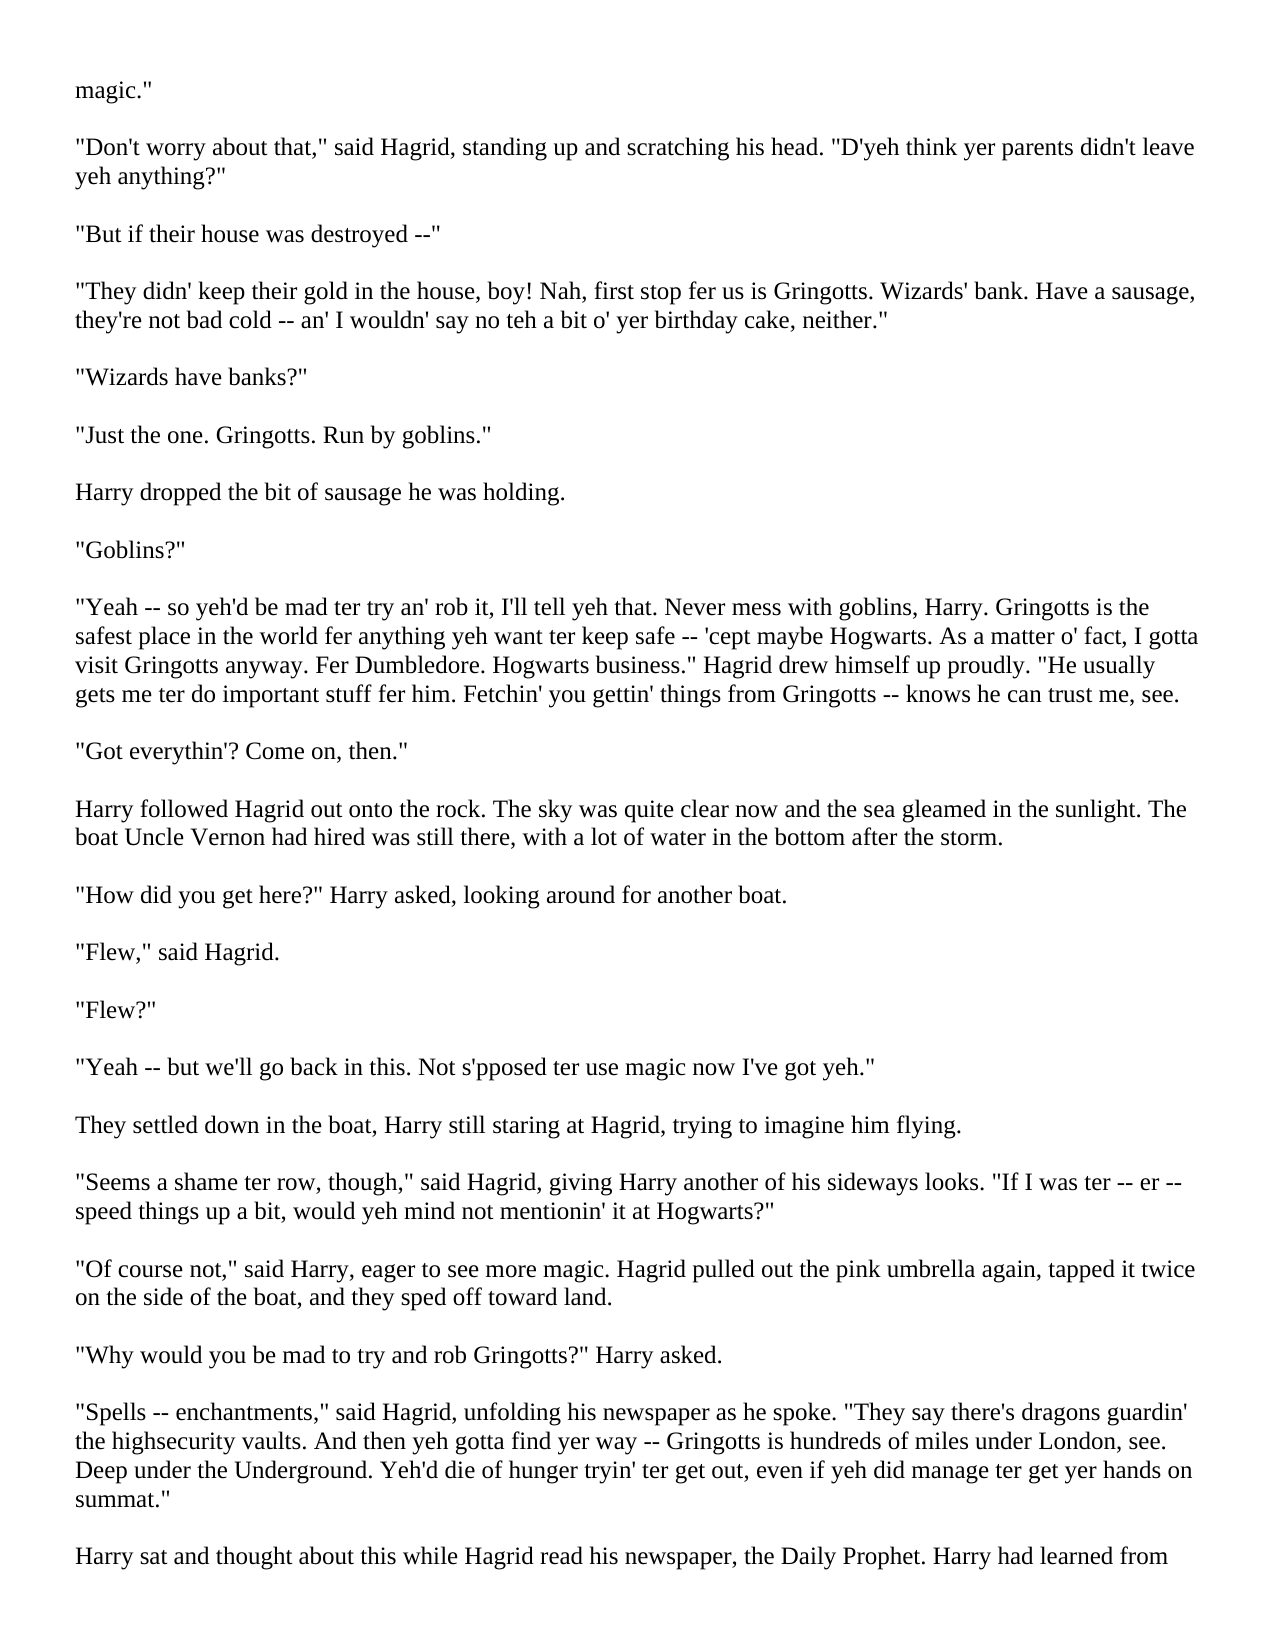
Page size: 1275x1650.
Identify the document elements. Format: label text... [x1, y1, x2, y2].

text "Seems a shame ter row, though," said Hagrid, giving Harry another of his sideways looks. "If I was ter -- er -- speed things up a bit, would yeh mind not mentionin' it at Hogwarts?" [75, 1167, 1200, 1225]
text "They didn' keep their gold in the house, boy! Nah, first stop fer us is Gringotts. Wizards' bank. Have a sausage, they're not bad cold -- an' I wouldn' say no teh a bit o' yer birthday cake, neither." [75, 276, 1200, 334]
text They settled down in the boat, Harry still staring at Hagrid, trying to imagine him flying. [75, 1110, 1200, 1139]
text Harry dropped the bit of sausage he was holding. [75, 477, 1200, 506]
text "Just the one. Gringotts. Run by goblins." [75, 420, 1200, 449]
text "Yeah -- but we'll go back in this. Not s'pposed ter use magic now I've got yeh." [75, 1052, 1200, 1081]
text "Got everythin'? Come on, then." [75, 736, 1200, 765]
text Harry sat and thought about this while Hagrid read his newspaper, the Daily Prophet. Harry had learned from [75, 1541, 1200, 1570]
text Harry followed Hagrid out onto the rock. The sky was quite clear now and the sea gleamed in the sunlight. The boat Uncle Vernon had hired was still there, with a lot of water in the bottom after the storm. [75, 794, 1200, 851]
text "How did you get here?" Harry asked, looking around for another boat. [75, 880, 1200, 909]
text "Wizards have banks?" [75, 362, 1200, 391]
text "Spells -- enchantments," said Hagrid, unfolding his newspaper as he spoke. "They say there's dragons guardin' the highsecurity vaults. And then yeh gotta find yer way -- Gringotts is hundreds of miles under London, see. Deep under the Underground. Yeh'd die of hunger tryin' ter get out, even if yeh did manage ter get yer hands on summat." [75, 1397, 1200, 1512]
text "Yeah -- so yeh'd be mad ter try an' rob it, I'll tell yeh that. Never mess with goblins, Harry. Gringotts is the safest place in the world fer anything yeh want ter keep safe -- 'cept maybe Hogwarts. As a matter o' fact, I gotta visit Gringotts anyway. Fer Dumbledore. Hogwarts business." Hagrid drew himself up proudly. "He usually gets me ter do important stuff fer him. Fetchin' you gettin' things from Gringotts -- knows he can trust me, see. [75, 592, 1200, 707]
text magic." [75, 75, 1200, 104]
text "Flew?" [75, 995, 1200, 1024]
text "Goblins?" [75, 535, 1200, 564]
text "But if their house was destroyed --" [75, 219, 1200, 247]
text "Why would you be mad to try and rob Gringotts?" Harry asked. [75, 1340, 1200, 1369]
text "Of course not," said Harry, eager to see more magic. Hagrid pulled out the pink umbrella again, tapped it twice on the side of the boat, and they sped off toward land. [75, 1254, 1200, 1311]
text "Flew," said Hagrid. [75, 937, 1200, 966]
text "Don't worry about that," said Hagrid, standing up and scratching his head. "D'yeh think yer parents didn't leave yeh anything?" [75, 132, 1200, 190]
